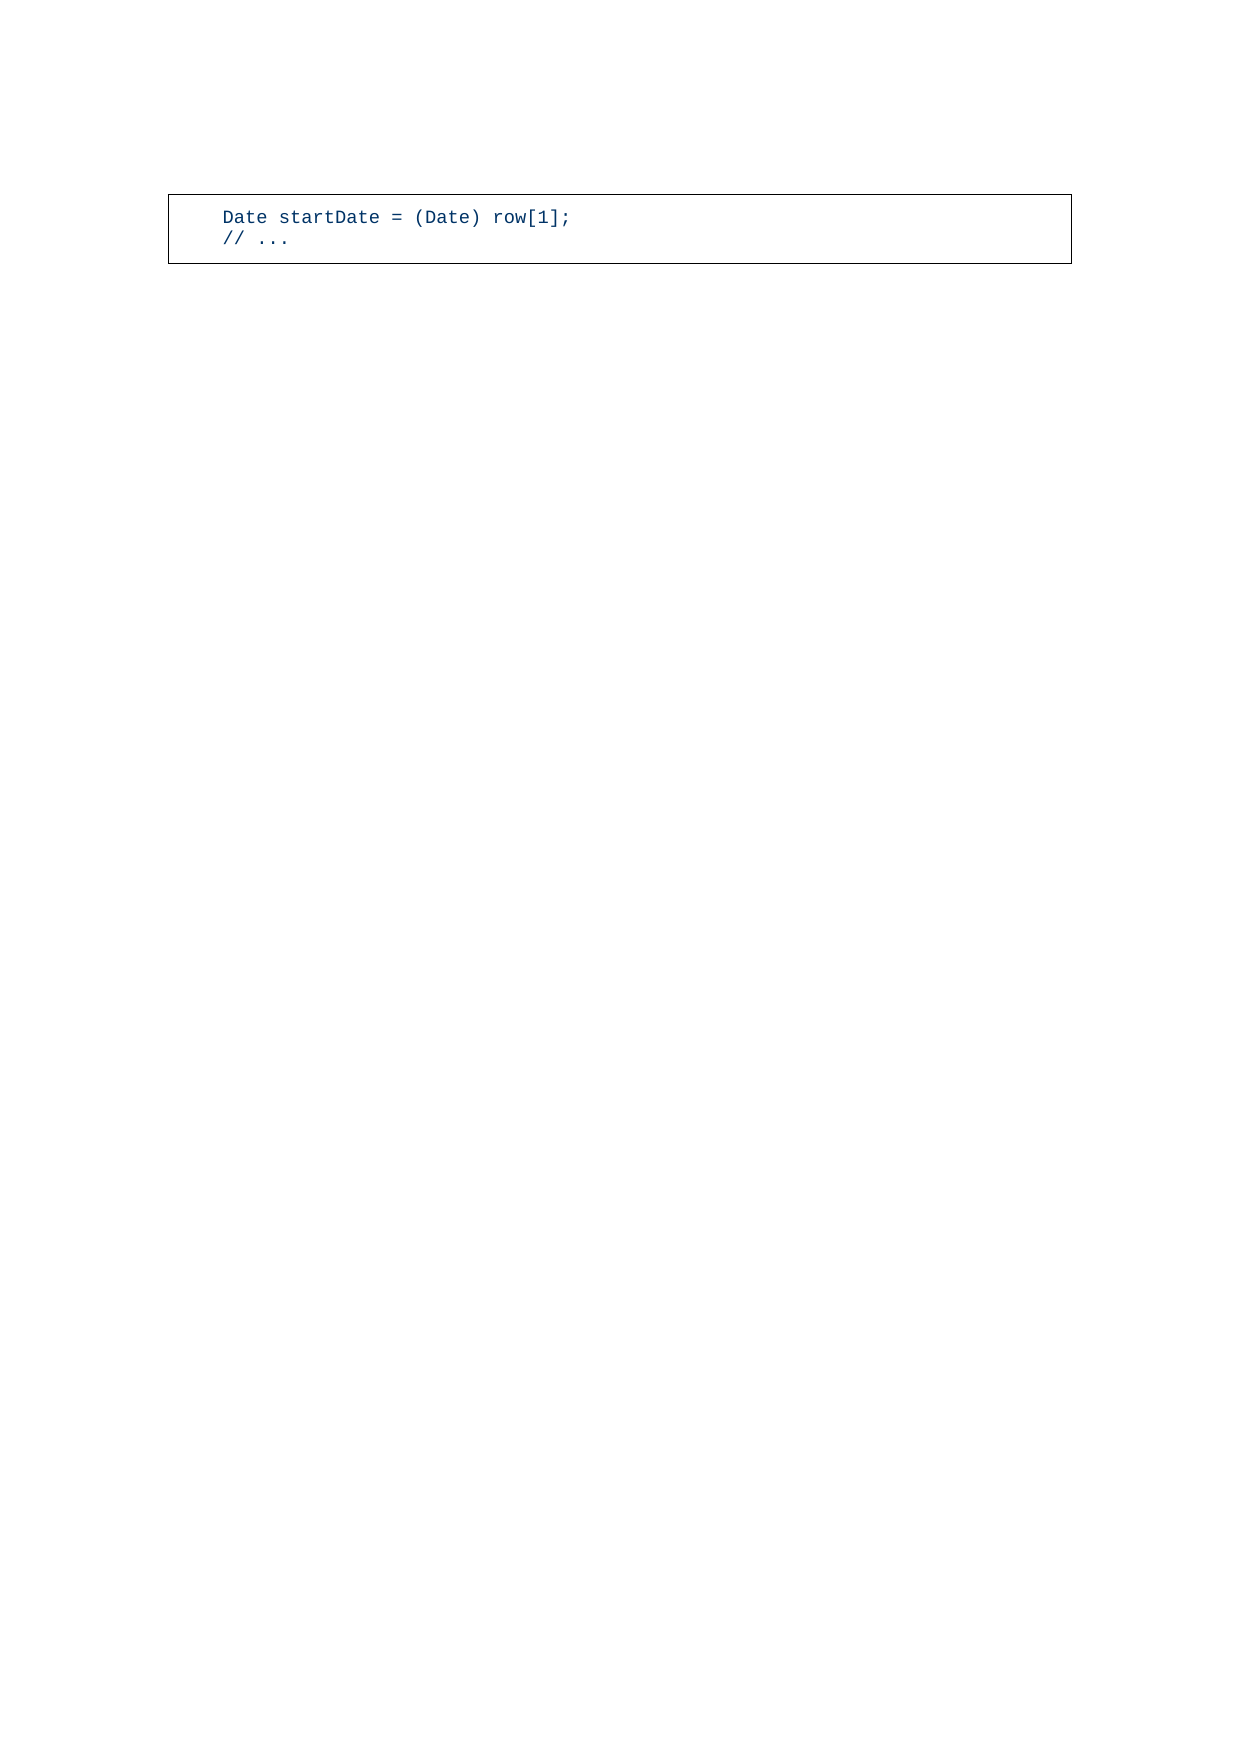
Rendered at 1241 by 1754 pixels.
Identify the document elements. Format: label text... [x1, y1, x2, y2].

text // ... [169, 216, 1071, 263]
text Date startDate = (Date) row[1]; [169, 195, 1071, 216]
